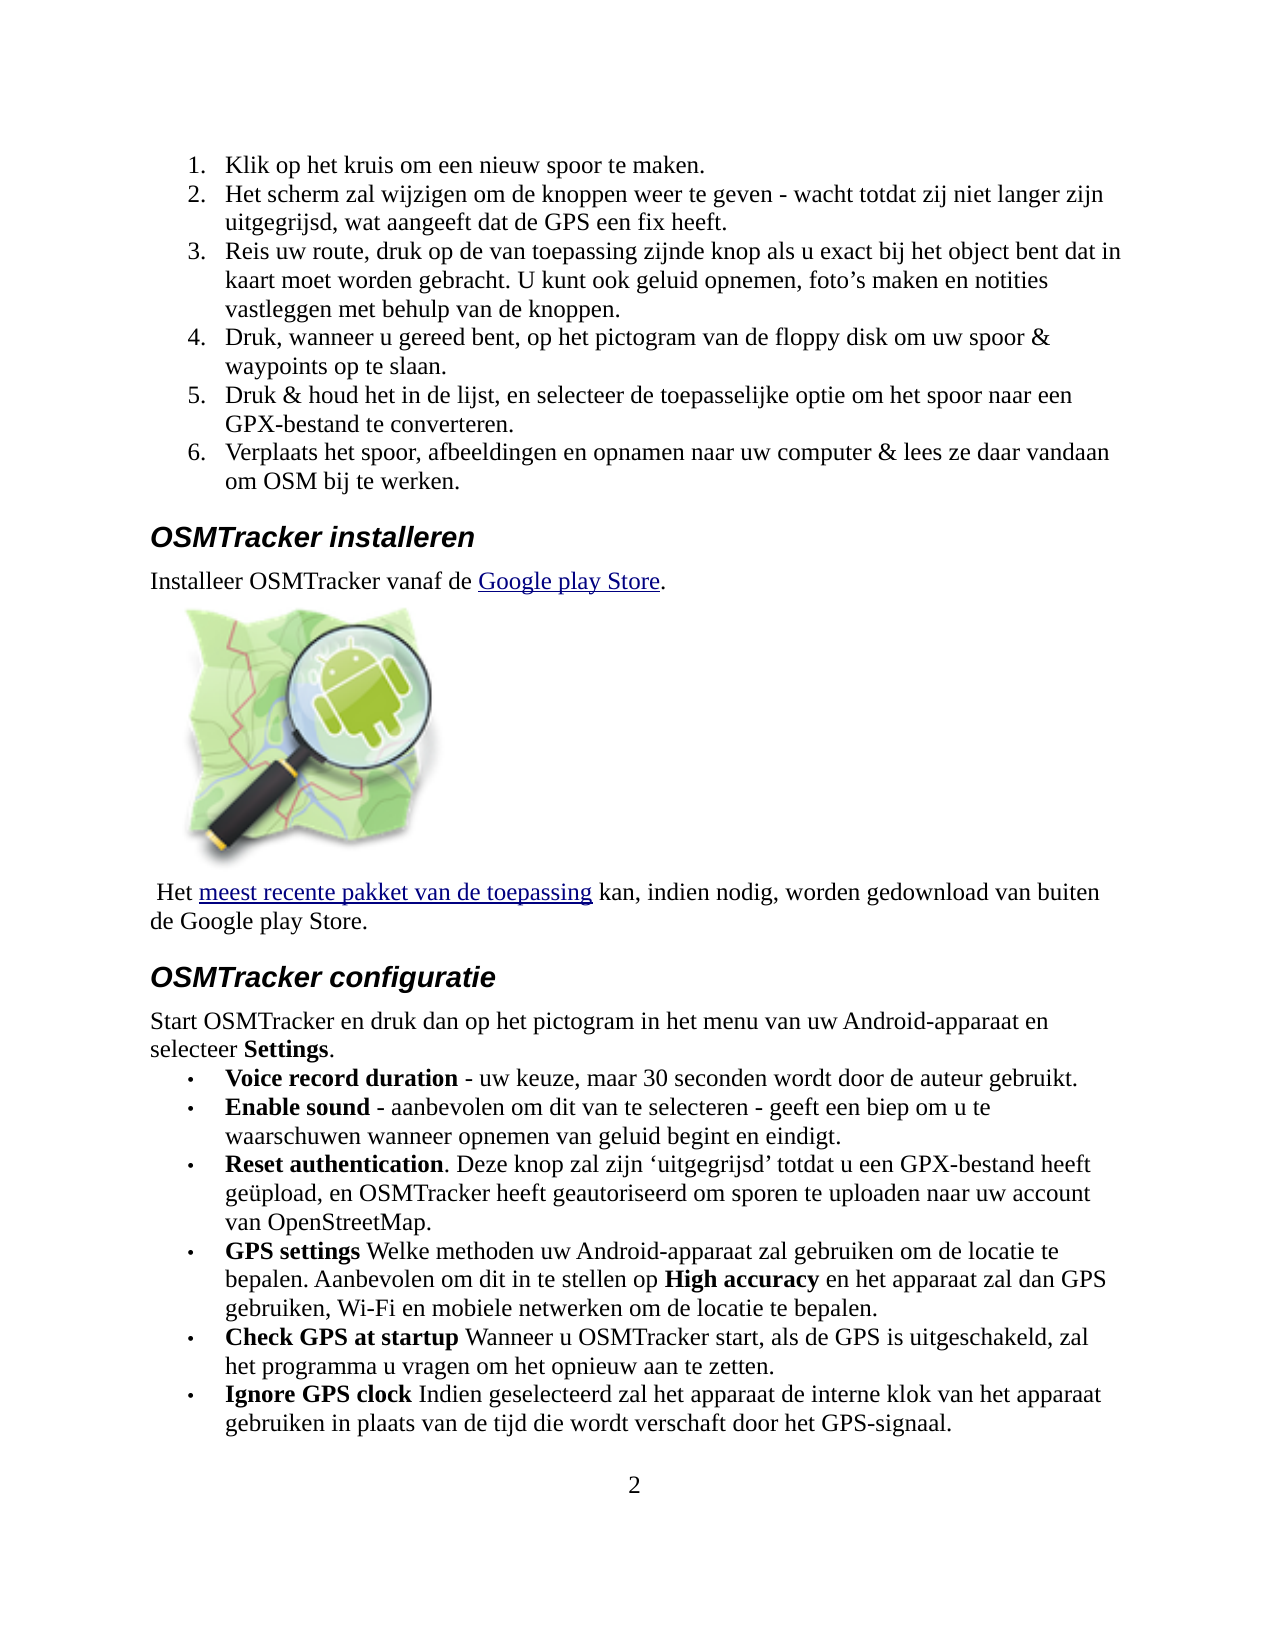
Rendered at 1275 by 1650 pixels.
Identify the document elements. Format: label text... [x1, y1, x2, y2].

list Druk & houd het in de lijst, en selecteer de toepasselijke optie om het spoor naar een GPX-bestand te converteren. [187, 380, 1125, 437]
list Het scherm zal wijzigen om de knoppen weer te geven - wacht totdat zij niet langer zijn uitgegrijsd, wat aangeeft dat de GPS een fix heeft. [187, 179, 1125, 236]
list Reis uw route, druk op de van toepassing zijnde knop als u exact bij het object bent dat in kaart moet worden gebracht. U kunt ook geluid opnemen, foto’s maken en notities vastleggen met behulp van de knoppen. [187, 236, 1125, 322]
list Ignore GPS clock Indien geselecteerd zal het apparaat de interne klok van het apparaat gebruiken in plaats van de tijd die wordt verschaft door het GPS-signaal. [187, 1379, 1125, 1437]
subtitle OSMTracker installeren [150, 520, 1125, 553]
list Klik op het kruis om een nieuw spoor te maken. [187, 150, 1125, 179]
list Druk, wanneer u gereed bent, op het pictogram van de floppy disk om uw spoor & waypoints op te slaan. [187, 322, 1125, 380]
picture [156, 594, 455, 872]
text Start OSMTracker en druk dan op het pictogram in het menu van uw Android-apparaat en selecteer Settings. [150, 1006, 1125, 1063]
list Verplaats het spoor, afbeeldingen en opnamen naar uw computer & lees ze daar vandaan om OSM bij te werken. [187, 437, 1125, 495]
list Check GPS at startup Wanneer u OSMTracker start, als de GPS is uitgeschakeld, zal het programma u vragen om het opnieuw aan te zetten. [187, 1322, 1125, 1379]
list Enable sound - aanbevolen om dit van te selecteren - geeft een biep om u te waarschuwen wanneer opnemen van geluid begint en eindigt. [187, 1092, 1125, 1149]
list Voice record duration - uw keuze, maar 30 seconden wordt door de auteur gebruikt. [187, 1063, 1125, 1092]
text Installeer OSMTracker vanaf de Google play Store. Het meest recente pakket van de toepassing kan, indien nodig, worden gedownload van buiten de Google play Store. [150, 566, 1125, 935]
subtitle OSMTracker configuratie [150, 960, 1125, 993]
list Reset authentication. Deze knop zal zijn ‘uitgegrijsd’ totdat u een GPX-bestand heeft geüpload, en OSMTracker heeft geautoriseerd om sporen te uploaden naar uw account van OpenStreetMap. [187, 1149, 1125, 1236]
list GPS settings Welke methoden uw Android-apparaat zal gebruiken om de locatie te bepalen. Aanbevolen om dit in te stellen op High accuracy en het apparaat zal dan GPS gebruiken, Wi-Fi en mobiele netwerken om de locatie te bepalen. [187, 1236, 1125, 1322]
